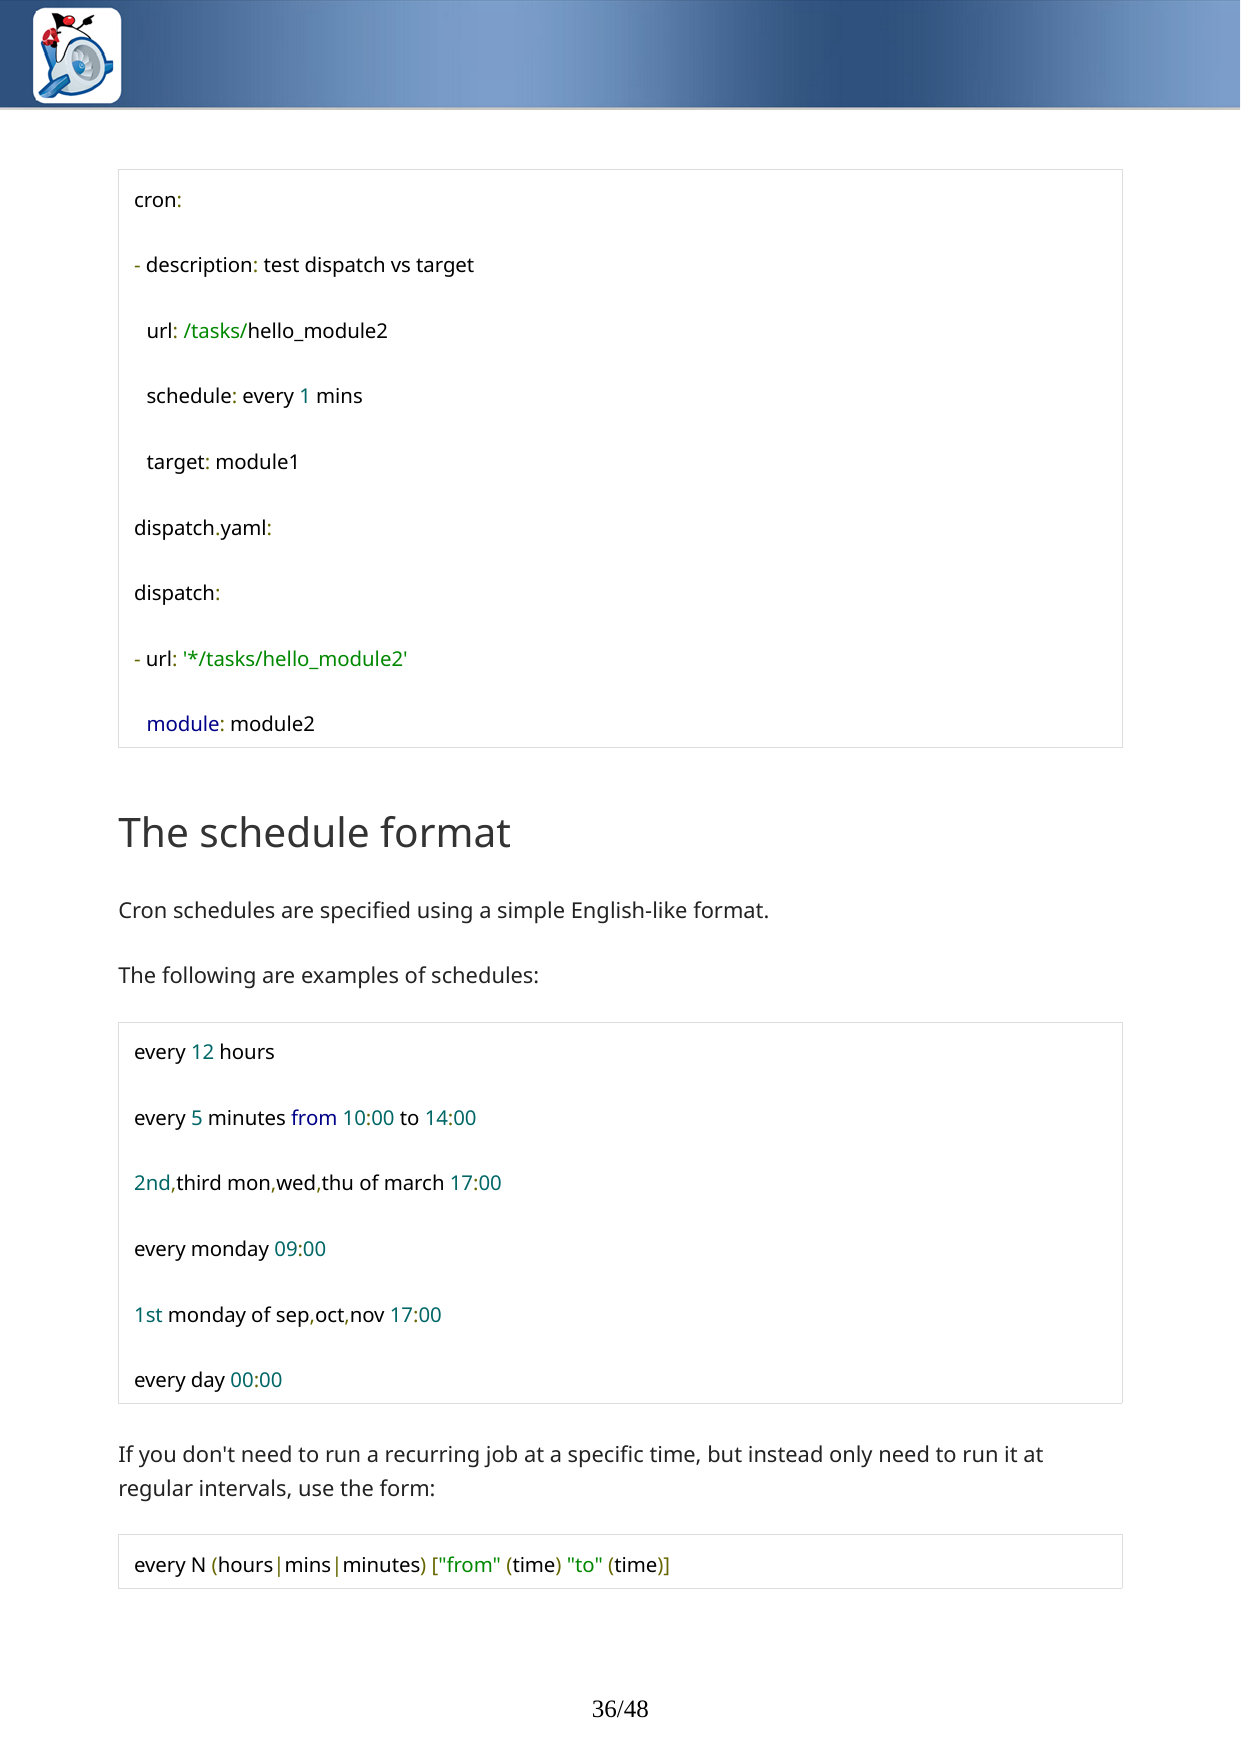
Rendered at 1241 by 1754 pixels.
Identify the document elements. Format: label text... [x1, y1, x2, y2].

text The following are examples of schedules: [118, 956, 1122, 990]
text cron: [119, 170, 1122, 213]
text every 5 minutes from 10:00 to 14:00 [119, 1087, 1122, 1131]
text dispatch.yaml: [119, 497, 1122, 541]
text - description: test dispatch vs target [119, 235, 1122, 279]
text schedule: every 1 mins [119, 366, 1122, 410]
text 1st monday of sep,oct,nov 17:00 [119, 1284, 1122, 1328]
text every N (hours|mins|minutes) ["from" (time) "to" (time)] [119, 1535, 1122, 1588]
text every day 00:00 [119, 1350, 1122, 1403]
text every 12 hours [119, 1023, 1122, 1065]
text - url: '*/tasks/hello_module2' [119, 628, 1122, 672]
subtitle The schedule format [118, 804, 1122, 859]
text If you don't need to run a recurring job at a specific time, but instead only need to run it at regular intervals, use the form: [118, 1434, 1122, 1503]
text 2nd,third mon,wed,thu of march 17:00 [119, 1153, 1122, 1197]
text target: module1 [119, 432, 1122, 476]
text every monday 09:00 [119, 1218, 1122, 1262]
picture [0, 0, 1241, 110]
text Cron schedules are specified using a simple English-like format. [118, 890, 1122, 925]
text dispatch: [119, 563, 1122, 607]
text url: /tasks/hello_module2 [119, 300, 1122, 344]
text module: module2 [119, 694, 1122, 747]
